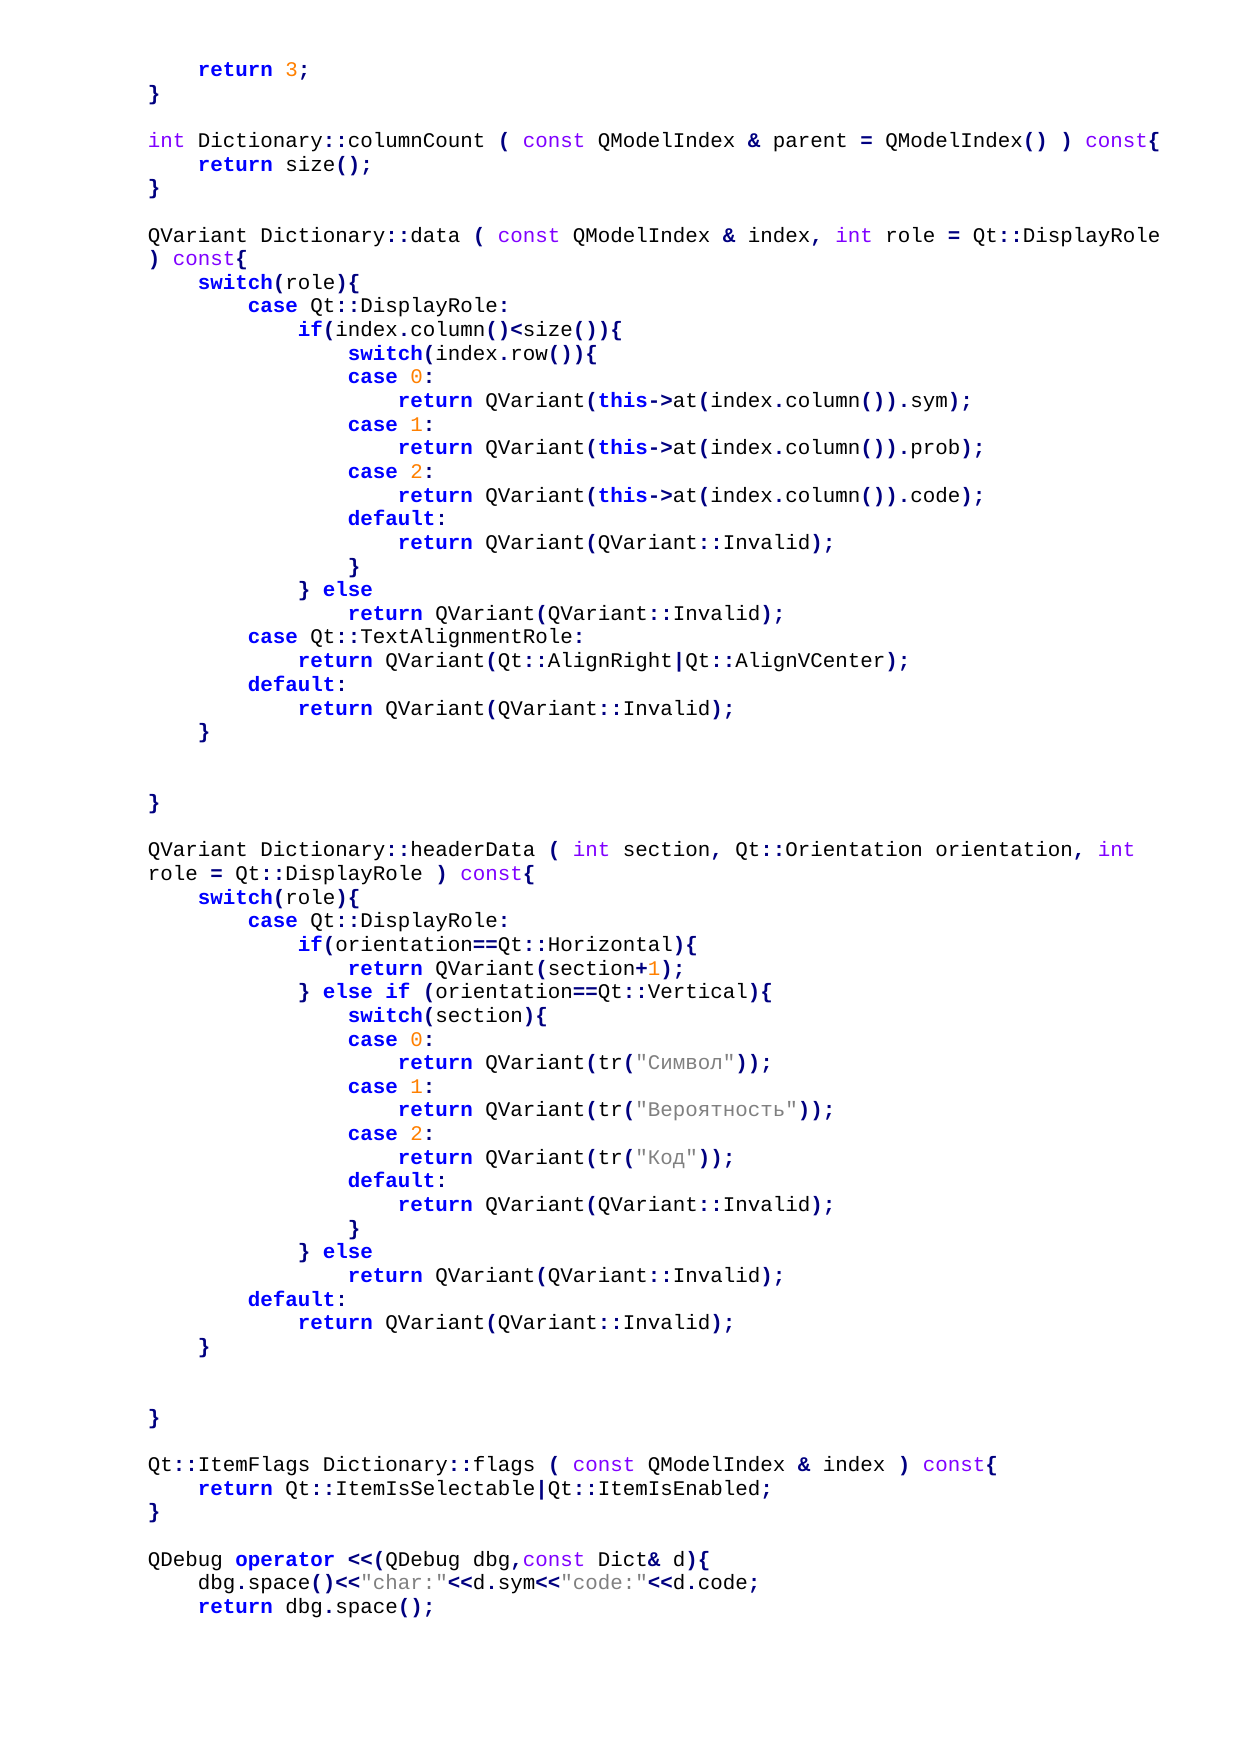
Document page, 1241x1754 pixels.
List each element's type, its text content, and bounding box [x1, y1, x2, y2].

text QDebug operator <<(QDebug dbg,const Dict& d){ [148, 1549, 1181, 1572]
text } else if (orientation==Qt::Vertical){ [148, 981, 1181, 1005]
text case Qt::TextAlignmentRole: [148, 627, 1181, 650]
text return dbg.space(); [148, 1596, 1181, 1620]
text QVariant Dictionary::data ( const QModelIndex & index, int role = Qt::DisplayRole ) const{ [148, 224, 1181, 272]
text switch(role){ [148, 272, 1181, 296]
text Qt::ItemFlags Dictionary::flags ( const QModelIndex & index ) const{ [148, 1454, 1181, 1478]
text } [148, 721, 1181, 745]
text return QVariant(QVariant::Invalid); [148, 603, 1181, 627]
text case 1: [148, 414, 1181, 437]
text case 1: [148, 1076, 1181, 1099]
text } [148, 792, 1181, 816]
text return 3; [148, 59, 1181, 83]
text default: [148, 1170, 1181, 1194]
text return QVariant(QVariant::Invalid); [148, 1265, 1181, 1289]
text } [148, 1336, 1181, 1359]
text } [148, 177, 1181, 201]
text if(index.column()<size()){ [148, 319, 1181, 343]
text switch(role){ [148, 887, 1181, 910]
text switch(section){ [148, 1005, 1181, 1028]
text case Qt::DisplayRole: [148, 910, 1181, 934]
text return Qt::ItemIsSelectable|Qt::ItemIsEnabled; [148, 1478, 1181, 1501]
text return QVariant(QVariant::Invalid); [148, 1194, 1181, 1218]
text } [148, 556, 1181, 579]
text switch(index.row()){ [148, 343, 1181, 366]
text default: [148, 508, 1181, 532]
text return QVariant(section+1); [148, 958, 1181, 981]
text case 0: [148, 366, 1181, 390]
text return QVariant(tr("Символ")); [148, 1052, 1181, 1076]
text return QVariant(Qt::AlignRight|Qt::AlignVCenter); [148, 650, 1181, 674]
text return QVariant(tr("Вероятность")); [148, 1099, 1181, 1123]
text QVariant Dictionary::headerData ( int section, Qt::Orientation orientation, int role = Qt::DisplayRole ) const{ [148, 839, 1181, 887]
text } else [148, 1241, 1181, 1265]
text default: [148, 674, 1181, 697]
text case Qt::DisplayRole: [148, 296, 1181, 319]
text return size(); [148, 154, 1181, 177]
text } [148, 1501, 1181, 1525]
text if(orientation==Qt::Horizontal){ [148, 934, 1181, 958]
text case 2: [148, 1123, 1181, 1147]
text return QVariant(this->at(index.column()).sym); [148, 390, 1181, 414]
text } [148, 1218, 1181, 1241]
text default: [148, 1289, 1181, 1312]
text case 0: [148, 1028, 1181, 1052]
text return QVariant(tr("Код")); [148, 1147, 1181, 1170]
text dbg.space()<<"char:"<<d.sym<<"code:"<<d.code; [148, 1572, 1181, 1596]
text } else [148, 579, 1181, 603]
text return QVariant(QVariant::Invalid); [148, 532, 1181, 556]
text case 2: [148, 461, 1181, 485]
text } [148, 83, 1181, 106]
text int Dictionary::columnCount ( const QModelIndex & parent = QModelIndex() ) const{ [148, 130, 1181, 154]
text return QVariant(this->at(index.column()).code); [148, 485, 1181, 508]
text return QVariant(QVariant::Invalid); [148, 1312, 1181, 1336]
text } [148, 1407, 1181, 1431]
text return QVariant(QVariant::Invalid); [148, 697, 1181, 721]
text return QVariant(this->at(index.column()).prob); [148, 437, 1181, 461]
